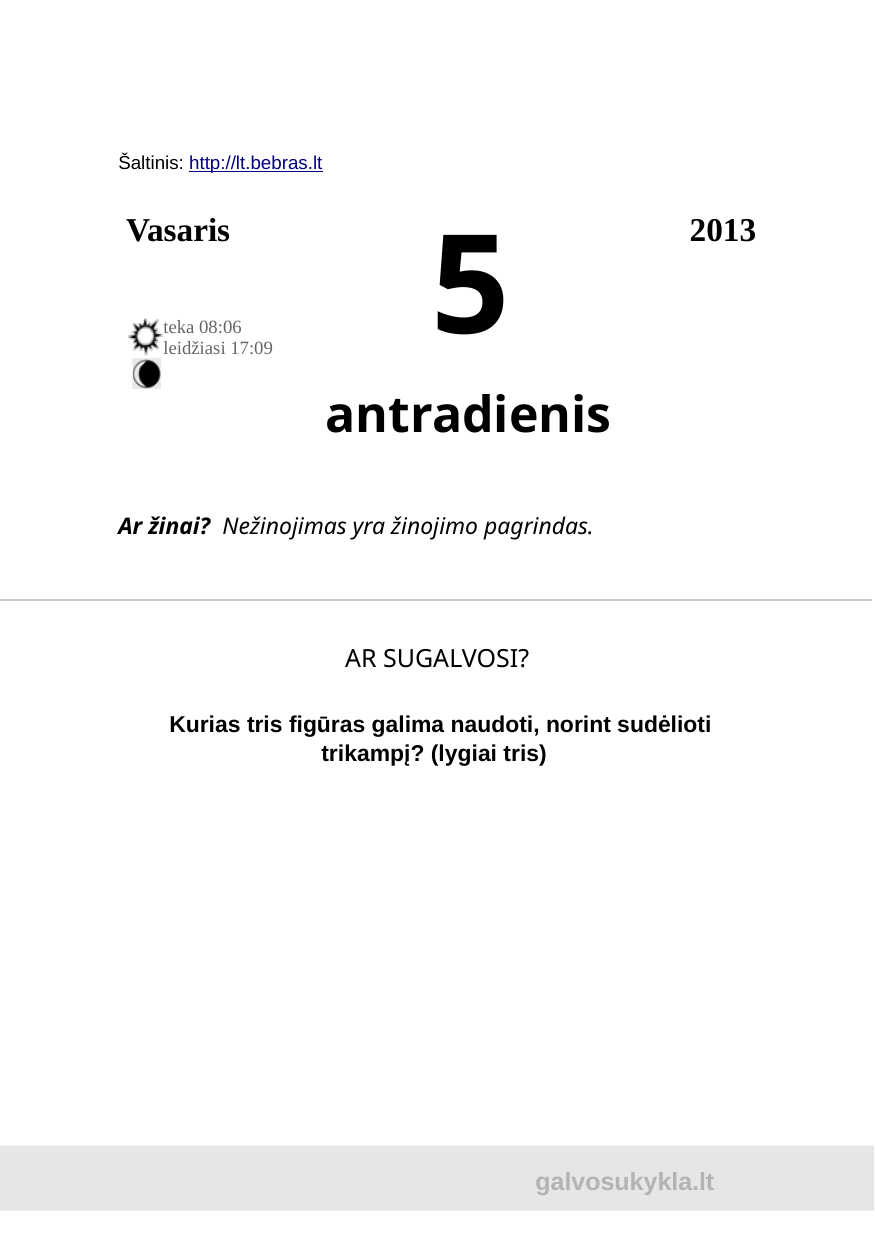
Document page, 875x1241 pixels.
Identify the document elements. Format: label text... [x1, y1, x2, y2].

table_header 5 antradienis [299, 186, 638, 448]
text Kurias tris figūras galima naudoti, norint sudėlioti trikampį? (lygiai tris) [118, 706, 756, 766]
text Ar žinai? Nežinojimas yra žinojimo pagrindas. [118, 510, 756, 541]
text AR SUGALVOSI? [118, 641, 756, 675]
table_header 2013 [638, 186, 756, 448]
table_header Vasaris teka 08:06 leidžiasi 17:09 [118, 186, 298, 448]
text Šaltinis: http://lt.bebras.lt [118, 152, 756, 174]
